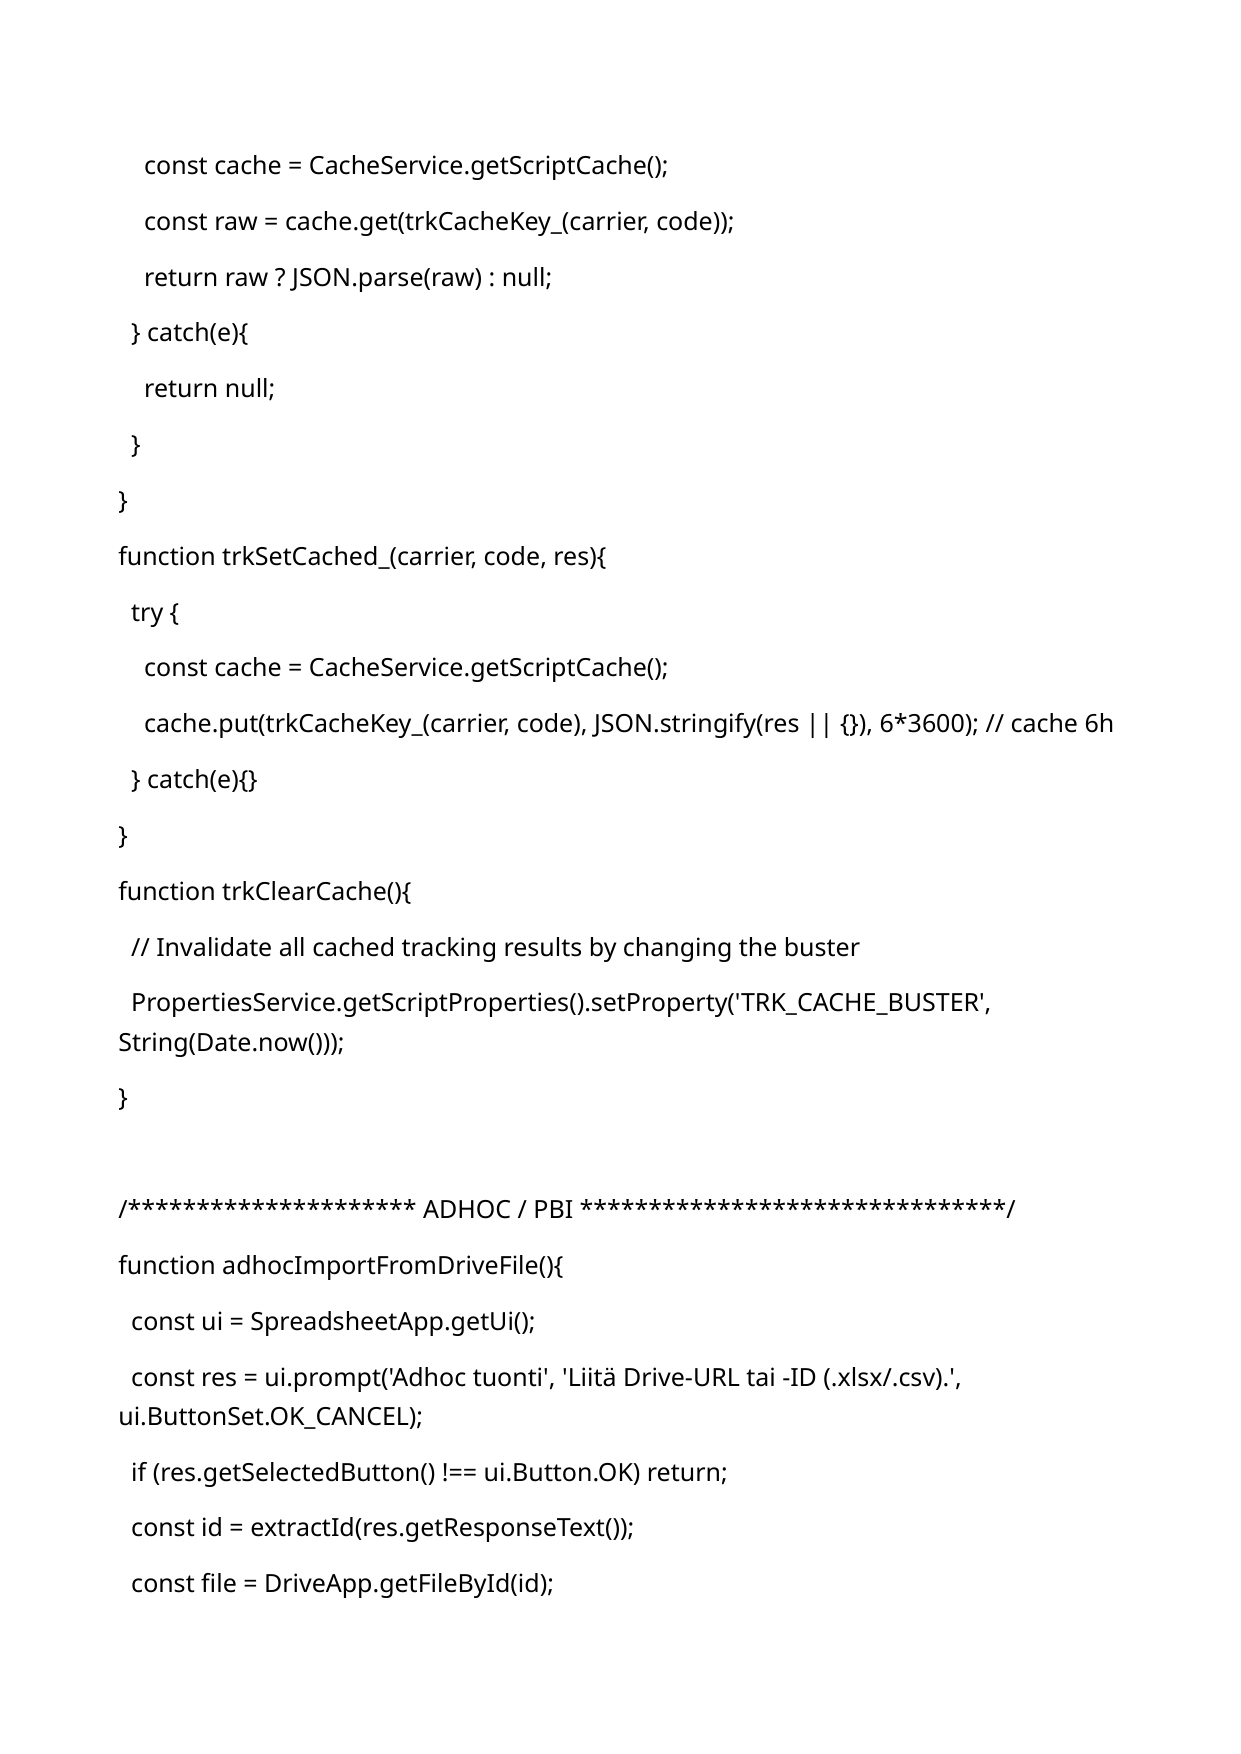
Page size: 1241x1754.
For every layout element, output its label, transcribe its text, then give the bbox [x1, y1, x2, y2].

text const file = DriveApp.getFileById(id); [118, 1566, 1122, 1600]
text const id = extractId(res.getResponseText()); [118, 1510, 1122, 1544]
text } [118, 1080, 1122, 1114]
text } catch(e){ [118, 315, 1122, 349]
text const cache = CacheService.getScriptCache(); [118, 148, 1122, 182]
text const ui = SpreadsheetApp.getUi(); [118, 1303, 1122, 1337]
text function adhocImportFromDriveFile(){ [118, 1248, 1122, 1282]
text } catch(e){} [118, 762, 1122, 796]
text // Invalidate all cached tracking results by changing the buster [118, 929, 1122, 963]
text const raw = cache.get(trkCacheKey_(carrier, code)); [118, 203, 1122, 237]
text PropertiesService.getScriptProperties().setProperty('TRK_CACHE_BUSTER', String(Date.now())); [118, 985, 1122, 1058]
text /********************* ADHOC / PBI *******************************/ [118, 1192, 1122, 1226]
text } [118, 818, 1122, 852]
text function trkClearCache(){ [118, 873, 1122, 907]
text if (res.getSelectedButton() !== ui.Button.OK) return; [118, 1454, 1122, 1488]
text cache.put(trkCacheKey_(carrier, code), JSON.stringify(res || {}), 6*3600); // cache 6h [118, 706, 1122, 740]
text try { [118, 594, 1122, 628]
text } [118, 427, 1122, 461]
text const cache = CacheService.getScriptCache(); [118, 650, 1122, 684]
text const res = ui.prompt('Adhoc tuonti', 'Liitä Drive-URL tai -ID (.xlsx/.csv).', ui.ButtonSet.OK_CANCEL); [118, 1359, 1122, 1432]
text return null; [118, 371, 1122, 405]
text } [118, 483, 1122, 517]
text return raw ? JSON.parse(raw) : null; [118, 259, 1122, 293]
text function trkSetCached_(carrier, code, res){ [118, 538, 1122, 572]
